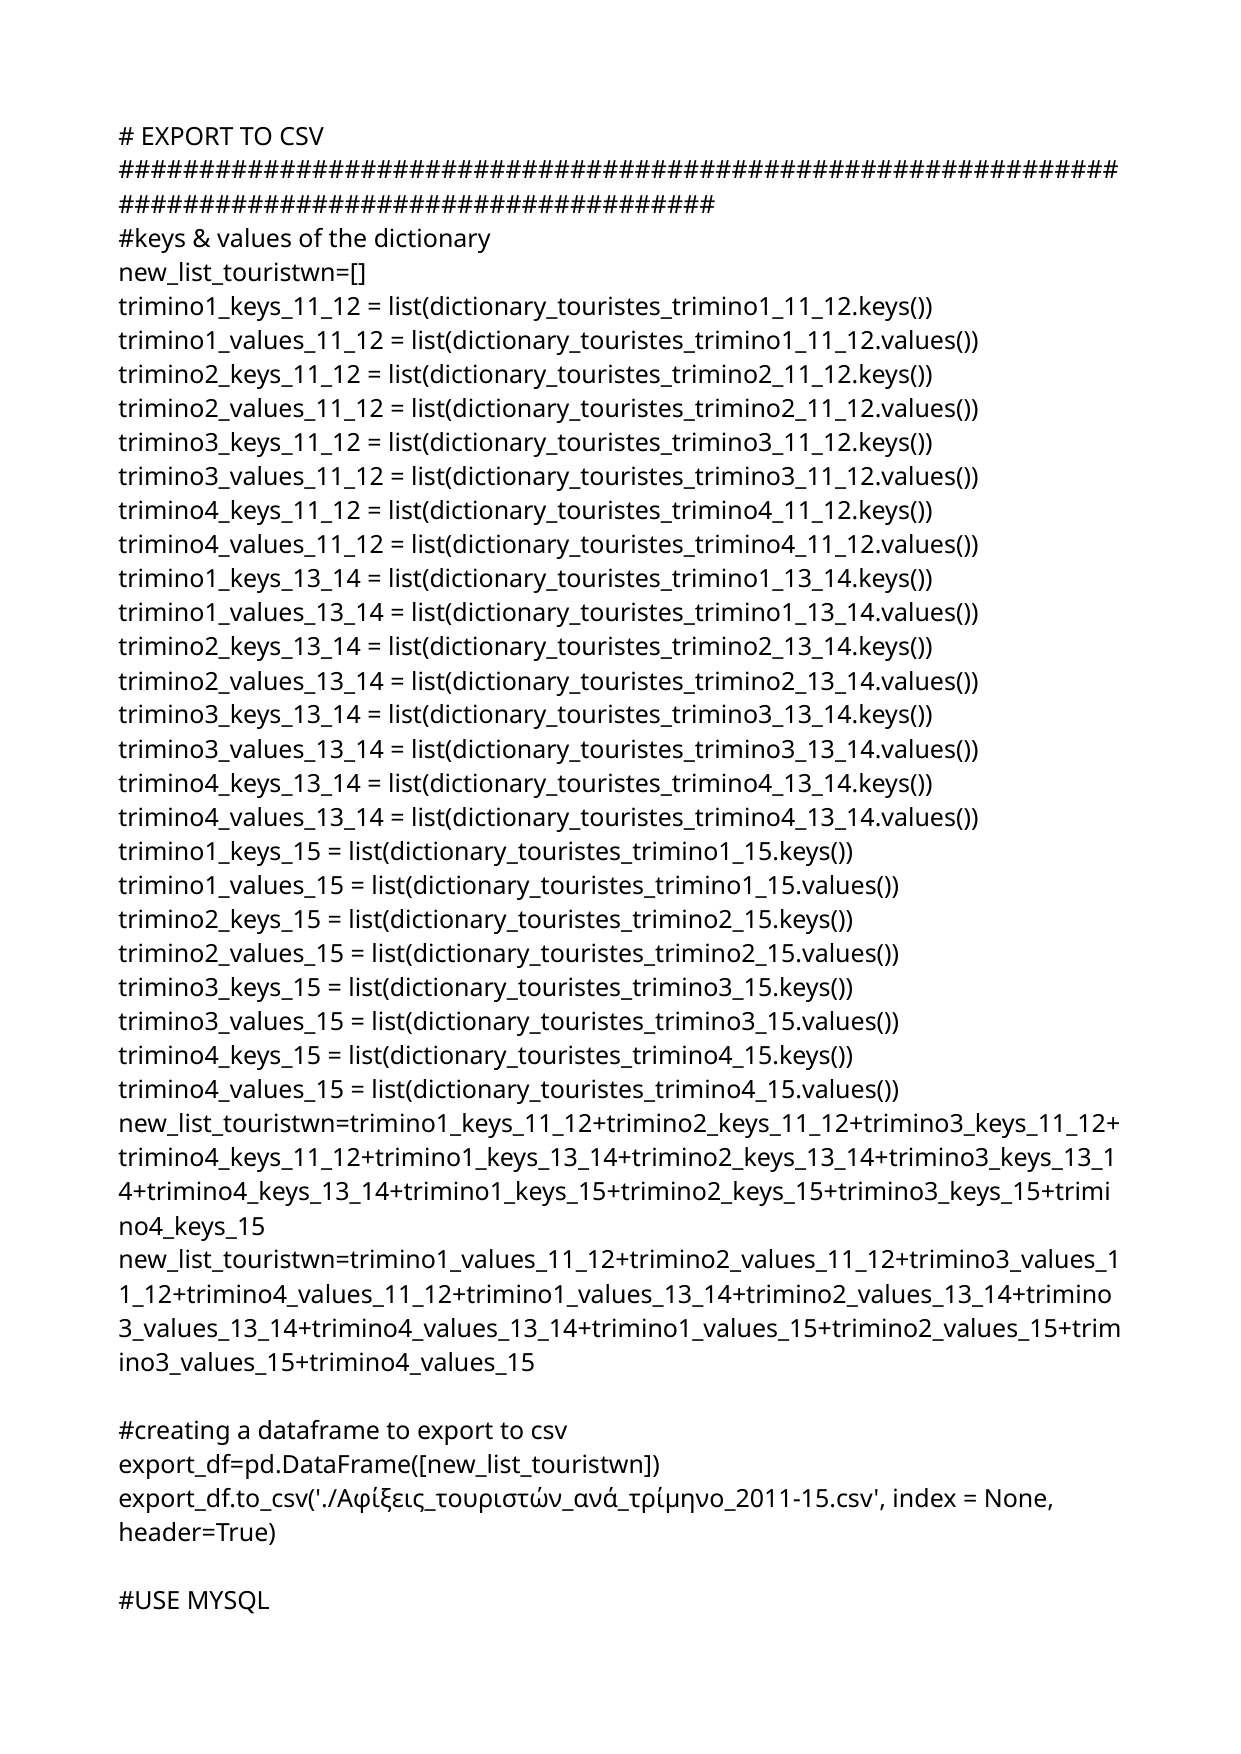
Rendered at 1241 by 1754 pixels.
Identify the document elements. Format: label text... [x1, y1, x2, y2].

text trimino4_values_11_12 = list(dictionary_touristes_trimino4_11_12.values()) [118, 527, 1122, 561]
text #USE MYSQL [118, 1583, 1122, 1617]
text trimino3_values_11_12 = list(dictionary_touristes_trimino3_11_12.values()) [118, 459, 1122, 493]
text new_list_touristwn=[] [118, 254, 1122, 288]
text trimino2_values_15 = list(dictionary_touristes_trimino2_15.values()) [118, 936, 1122, 970]
text trimino2_values_11_12 = list(dictionary_touristes_trimino2_11_12.values()) [118, 391, 1122, 425]
text trimino2_keys_11_12 = list(dictionary_touristes_trimino2_11_12.keys()) [118, 357, 1122, 391]
text trimino1_values_15 = list(dictionary_touristes_trimino1_15.values()) [118, 867, 1122, 902]
text trimino3_values_13_14 = list(dictionary_touristes_trimino3_13_14.values()) [118, 731, 1122, 765]
text trimino1_keys_15 = list(dictionary_touristes_trimino1_15.keys()) [118, 833, 1122, 867]
text trimino4_keys_15 = list(dictionary_touristes_trimino4_15.keys()) [118, 1038, 1122, 1072]
text trimino4_keys_11_12 = list(dictionary_touristes_trimino4_11_12.keys()) [118, 493, 1122, 527]
text trimino4_values_15 = list(dictionary_touristes_trimino4_15.values()) [118, 1072, 1122, 1106]
text export_df.to_csv('./Αφίξεις_τουριστών_ανά_τρίμηνο_2011-15.csv', index = None, header=True) [118, 1481, 1122, 1549]
text # EXPORT TO CSV [118, 118, 1122, 152]
text ################################################################################################### [118, 152, 1122, 220]
text trimino4_keys_13_14 = list(dictionary_touristes_trimino4_13_14.keys()) [118, 765, 1122, 799]
text trimino2_values_13_14 = list(dictionary_touristes_trimino2_13_14.values()) [118, 663, 1122, 697]
text trimino1_values_13_14 = list(dictionary_touristes_trimino1_13_14.values()) [118, 595, 1122, 629]
text new_list_touristwn=trimino1_keys_11_12+trimino2_keys_11_12+trimino3_keys_11_12+trimino4_keys_11_12+trimino1_keys_13_14+trimino2_keys_13_14+trimino3_keys_13_14+trimino4_keys_13_14+trimino1_keys_15+trimino2_keys_15+trimino3_keys_15+trimino4_keys_15 [118, 1106, 1122, 1242]
text new_list_touristwn=trimino1_values_11_12+trimino2_values_11_12+trimino3_values_11_12+trimino4_values_11_12+trimino1_values_13_14+trimino2_values_13_14+trimino3_values_13_14+trimino4_values_13_14+trimino1_values_15+trimino2_values_15+trimino3_values_15+trimino4_values_15 [118, 1242, 1122, 1378]
text trimino3_keys_11_12 = list(dictionary_touristes_trimino3_11_12.keys()) [118, 425, 1122, 459]
text #creating a dataframe to export to csv [118, 1412, 1122, 1447]
text trimino1_values_11_12 = list(dictionary_touristes_trimino1_11_12.values()) [118, 322, 1122, 357]
text trimino4_values_13_14 = list(dictionary_touristes_trimino4_13_14.values()) [118, 799, 1122, 833]
text trimino2_keys_15 = list(dictionary_touristes_trimino2_15.keys()) [118, 902, 1122, 936]
text trimino2_keys_13_14 = list(dictionary_touristes_trimino2_13_14.keys()) [118, 629, 1122, 663]
text trimino1_keys_13_14 = list(dictionary_touristes_trimino1_13_14.keys()) [118, 561, 1122, 595]
text trimino1_keys_11_12 = list(dictionary_touristes_trimino1_11_12.keys()) [118, 288, 1122, 322]
text trimino3_values_15 = list(dictionary_touristes_trimino3_15.values()) [118, 1004, 1122, 1038]
text export_df=pd.DataFrame([new_list_touristwn]) [118, 1447, 1122, 1481]
text trimino3_keys_15 = list(dictionary_touristes_trimino3_15.keys()) [118, 970, 1122, 1004]
text trimino3_keys_13_14 = list(dictionary_touristes_trimino3_13_14.keys()) [118, 697, 1122, 731]
text #keys & values of the dictionary [118, 220, 1122, 254]
